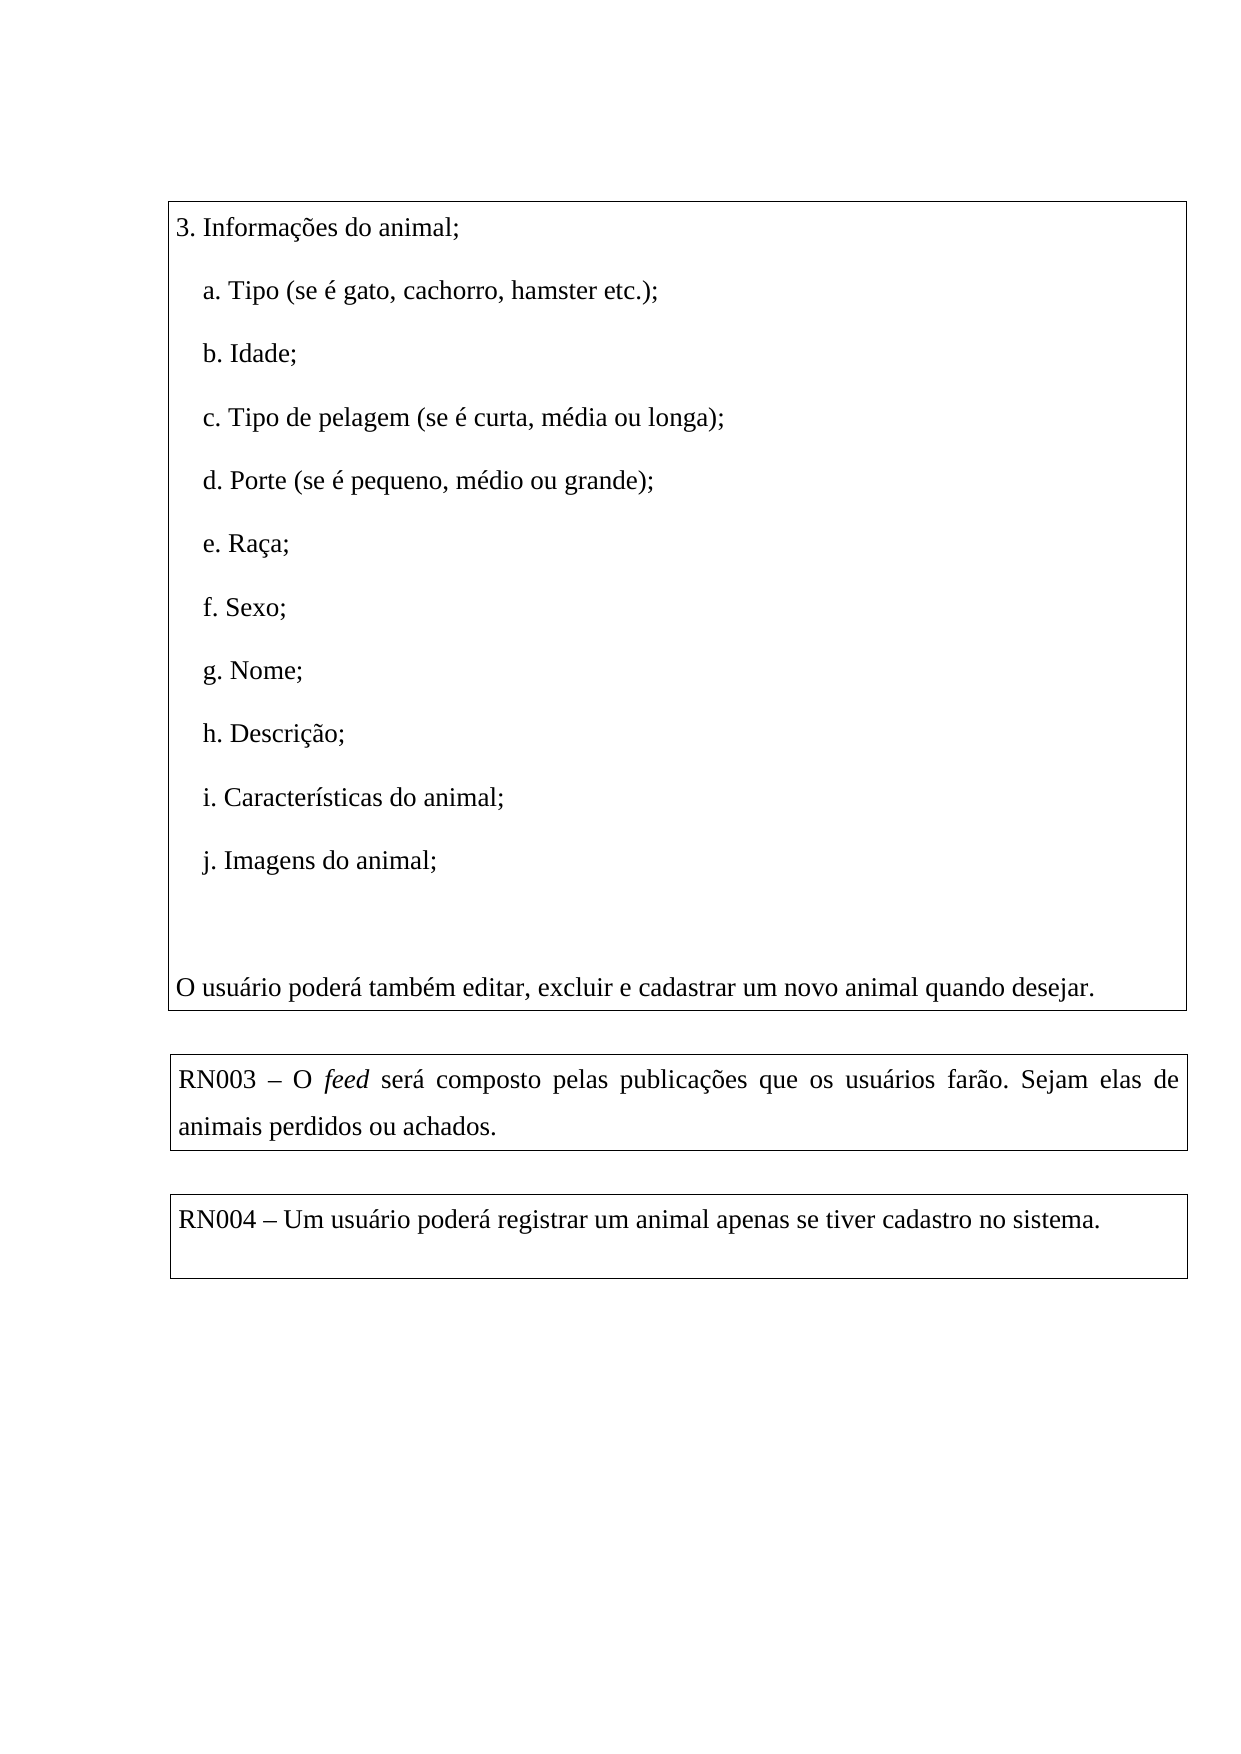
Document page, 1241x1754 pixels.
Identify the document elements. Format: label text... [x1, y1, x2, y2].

table_header RN004 – Um usuário poderá registrar um animal apenas se tiver cadastro no sistema. [171, 1195, 1187, 1277]
table_header RN003 – O feed será composto pelas publicações que os usuários farão. Sejam elas de animais perdidos ou achados. [171, 1055, 1187, 1150]
table_header 3. Informações do animal; a. Tipo (se é gato, cachorro, hamster etc.); b. Idade; c. Tipo de pelagem (se é curta, média ou longa); d. Porte (se é pequeno, médio ou grande); e. Raça; f. Sexo; g. Nome; h. Descrição; i. Características do animal; j. Imagens do animal; O usuário poderá também editar, excluir e cadastrar um novo animal quando desejar. [169, 202, 1186, 1010]
